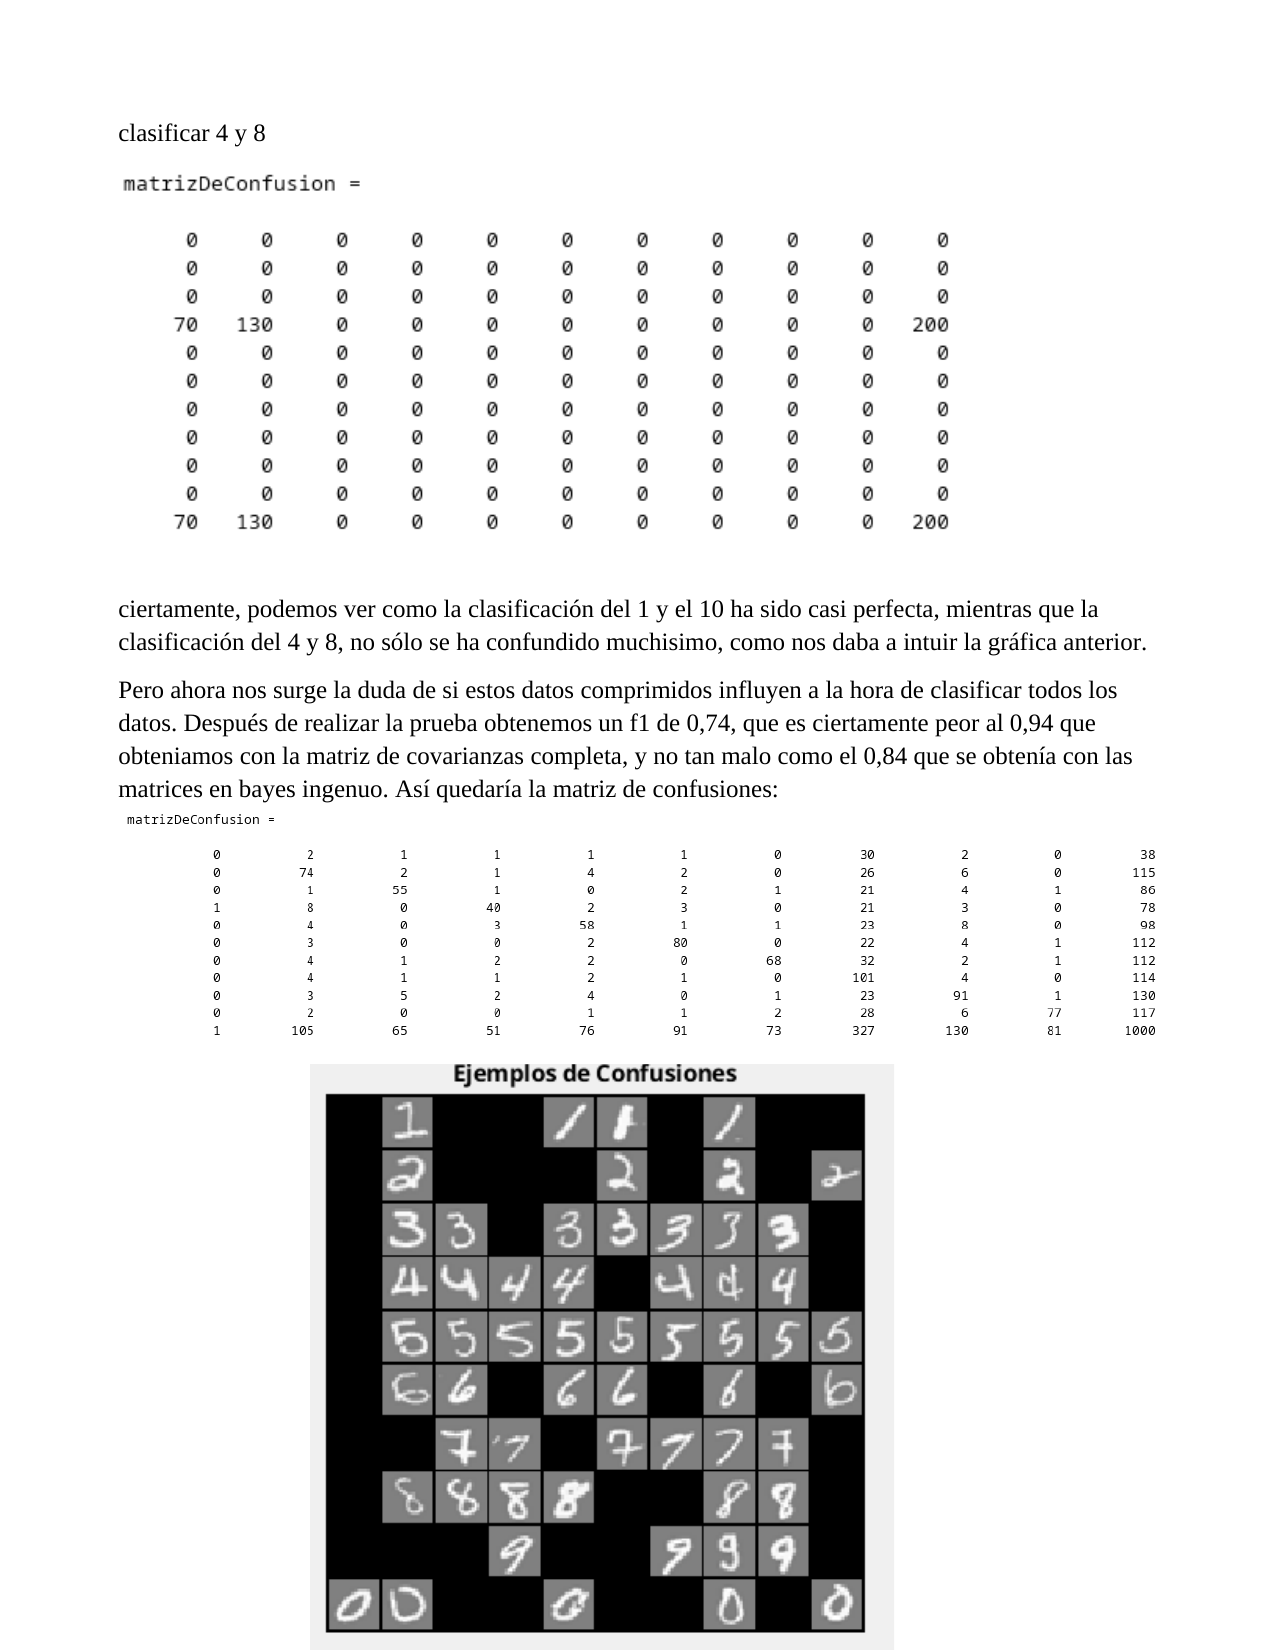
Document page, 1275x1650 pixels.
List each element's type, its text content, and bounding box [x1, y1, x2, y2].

text Pero ahora nos surge la duda de si estos datos comprimidos influyen a la hora de clasificar todos los datos. Después de realizar la prueba obtenemos un f1 de 0,74, que es ciertamente peor al 0,94 que obteniamos con la matriz de covarianzas completa, y no tan malo como el 0,84 que se obtenía con las matrices en bayes ingenuo. Así quedaría la matriz de confusiones: [118, 675, 1157, 803]
picture [119, 158, 1078, 573]
picture [125, 808, 1164, 1049]
text ciertamente, podemos ver como la clasificación del 1 y el 10 ha sido casi perfecta, mientras que la clasificación del 4 y 8, no sólo se ha confundido muchisimo, como nos daba a intuir la gráfica anterior. [118, 594, 1157, 656]
text clasificar 4 y 8 [118, 118, 1157, 147]
picture [310, 1064, 895, 1650]
